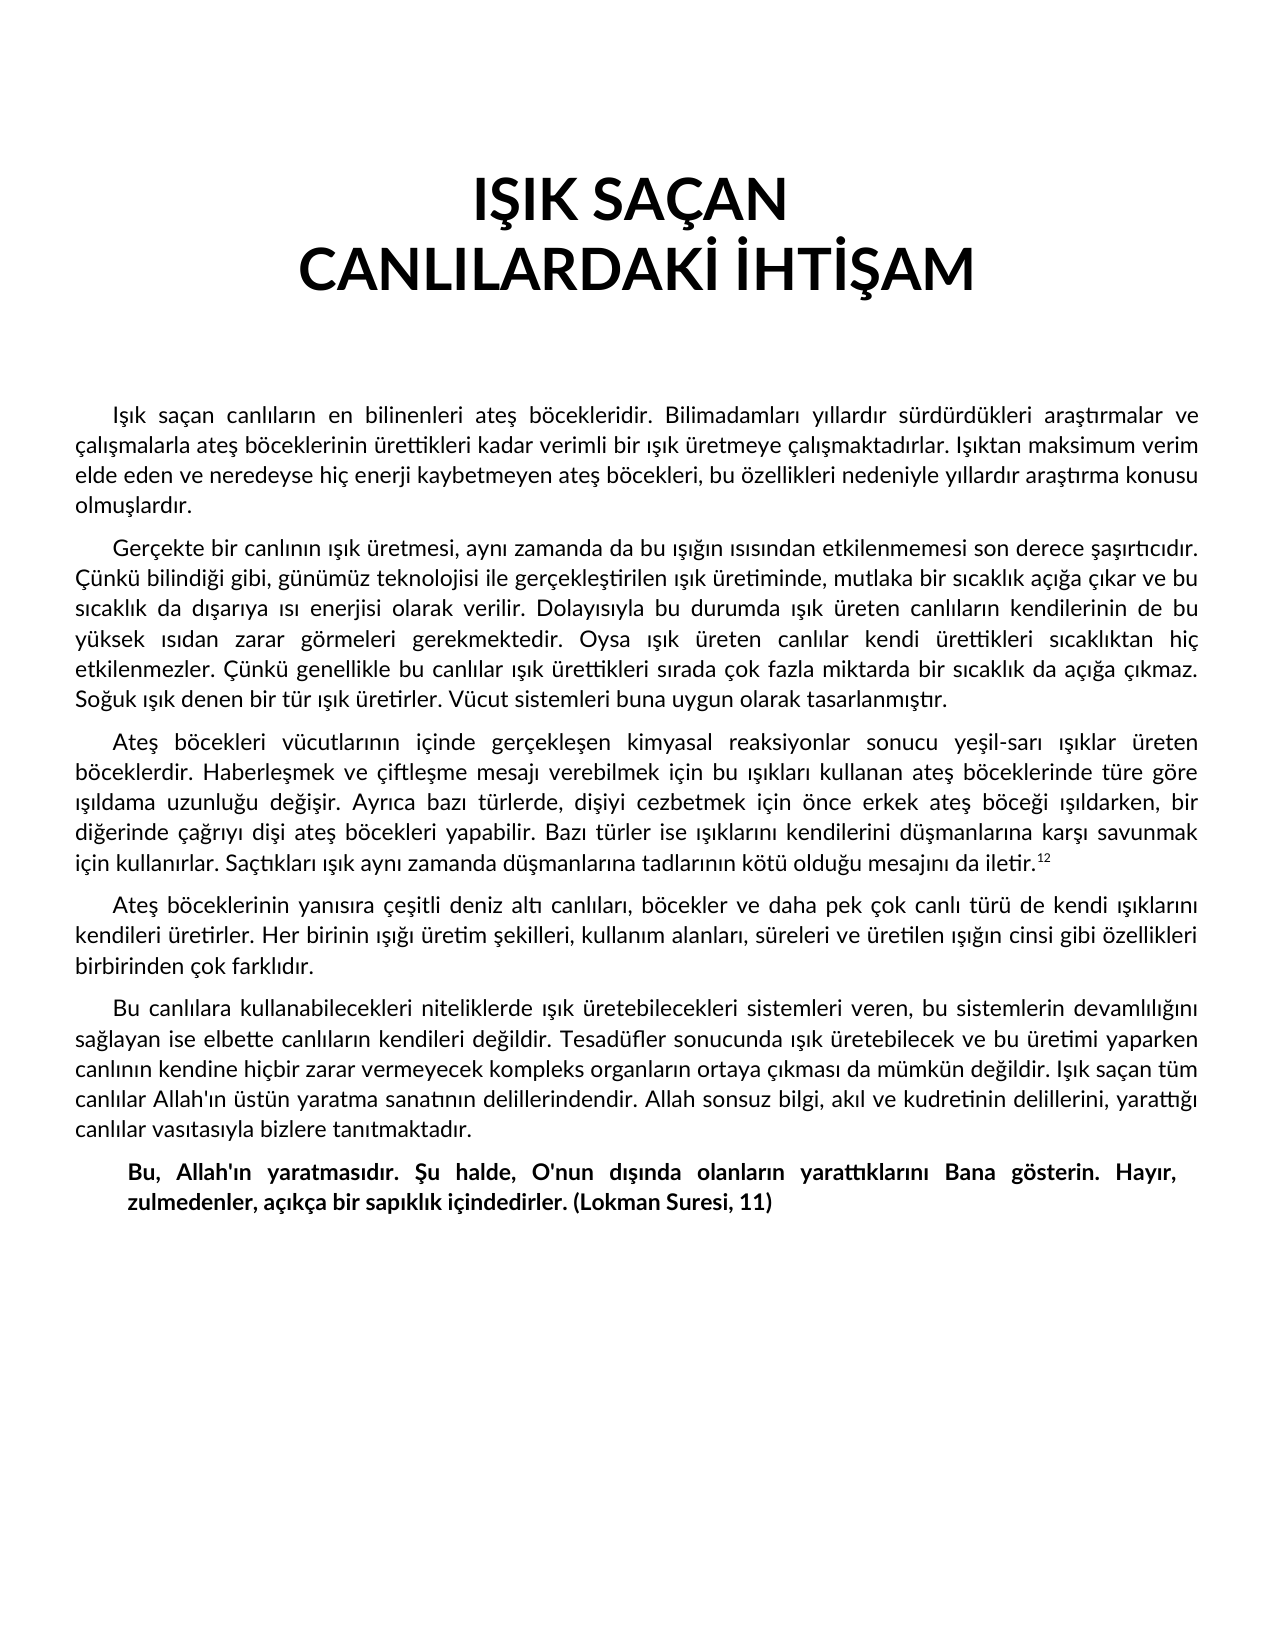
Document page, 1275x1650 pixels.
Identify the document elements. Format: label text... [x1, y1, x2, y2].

text Bu, Allah'ın yaratmasıdır. Şu halde, O'nun dışında olanların yarattıklarını Bana gösterin. Hayır, zulmedenler, açıkça bir sapıklık içindedirler. (Lokman Suresi, 11) [127, 1158, 1177, 1215]
subtitle IŞIK SAÇAN CANLILARDAKİ İHTİŞAM [75, 162, 1200, 302]
text Ateş böceklerinin yanısıra çeşitli deniz altı canlıları, böcekler ve daha pek çok canlı türü de kendi ışıklarını kendileri üretirler. Her birinin ışığı üretim şekilleri, kullanım alanları, süreleri ve üretilen ışığın cinsi gibi özellikleri birbirinden çok farklıdır. [75, 891, 1200, 979]
text Işık saçan canlıların en bilinenleri ateş böcekleridir. Bilimadamları yıllardır sürdürdükleri araştırmalar ve çalışmalarla ateş böceklerinin ürettikleri kadar verimli bir ışık üretmeye çalışmaktadırlar. Işıktan maksimum verim elde eden ve neredeyse hiç enerji kaybetmeyen ateş böcekleri, bu özellikleri nedeniyle yıllardır araştırma konusu olmuşlardır. [75, 400, 1200, 518]
text Bu canlılara kullanabilecekleri niteliklerde ışık üretebilecekleri sistemleri veren, bu sistemlerin devamlılığını sağlayan ise elbette canlıların kendileri değildir. Tesadüfler sonucunda ışık üretebilecek ve bu üretimi yaparken canlının kendine hiçbir zarar vermeyecek kompleks organların ortaya çıkması da mümkün değildir. Işık saçan tüm canlılar Allah'ın üstün yaratma sanatının delillerindendir. Allah sonsuz bilgi, akıl ve kudretinin delillerini, yarattığı canlılar vasıtasıyla bizlere tanıtmaktadır. [75, 994, 1200, 1142]
text Ateş böcekleri vücutlarının içinde gerçekleşen kimyasal reaksiyonlar sonucu yeşil-sarı ışıklar üreten böceklerdir. Haberleşmek ve çiftleşme mesajı verebilmek için bu ışıkları kullanan ateş böceklerinde türe göre ışıldama uzunluğu değişir. Ayrıca bazı türlerde, dişiyi cezbetmek için önce erkek ateş böceği ışıldarken, bir diğerinde çağrıyı dişi ateş böcekleri yapabilir. Bazı türler ise ışıklarını kendilerini düşmanlarına karşı savunmak için kullanırlar. Saçtıkları ışık aynı zamanda düşmanlarına tadlarının kötü olduğu mesajını da iletir.12 [75, 727, 1200, 876]
text Gerçekte bir canlının ışık üretmesi, aynı zamanda da bu ışığın ısısından etkilenmemesi son derece şaşırtıcıdır. Çünkü bilindiği gibi, günümüz teknolojisi ile gerçekleştirilen ışık üretiminde, mutlaka bir sıcaklık açığa çıkar ve bu sıcaklık da dışarıya ısı enerjisi olarak verilir. Dolayısıyla bu durumda ışık üreten canlıların kendilerinin de bu yüksek ısıdan zarar görmeleri gerekmektedir. Oysa ışık üreten canlılar kendi ürettikleri sıcaklıktan hiç etkilenmezler. Çünkü genellikle bu canlılar ışık ürettikleri sırada çok fazla miktarda bir sıcaklık da açığa çıkmaz. Soğuk ışık denen bir tür ışık üretirler. Vücut sistemleri buna uygun olarak tasarlanmıştır. [75, 534, 1200, 712]
